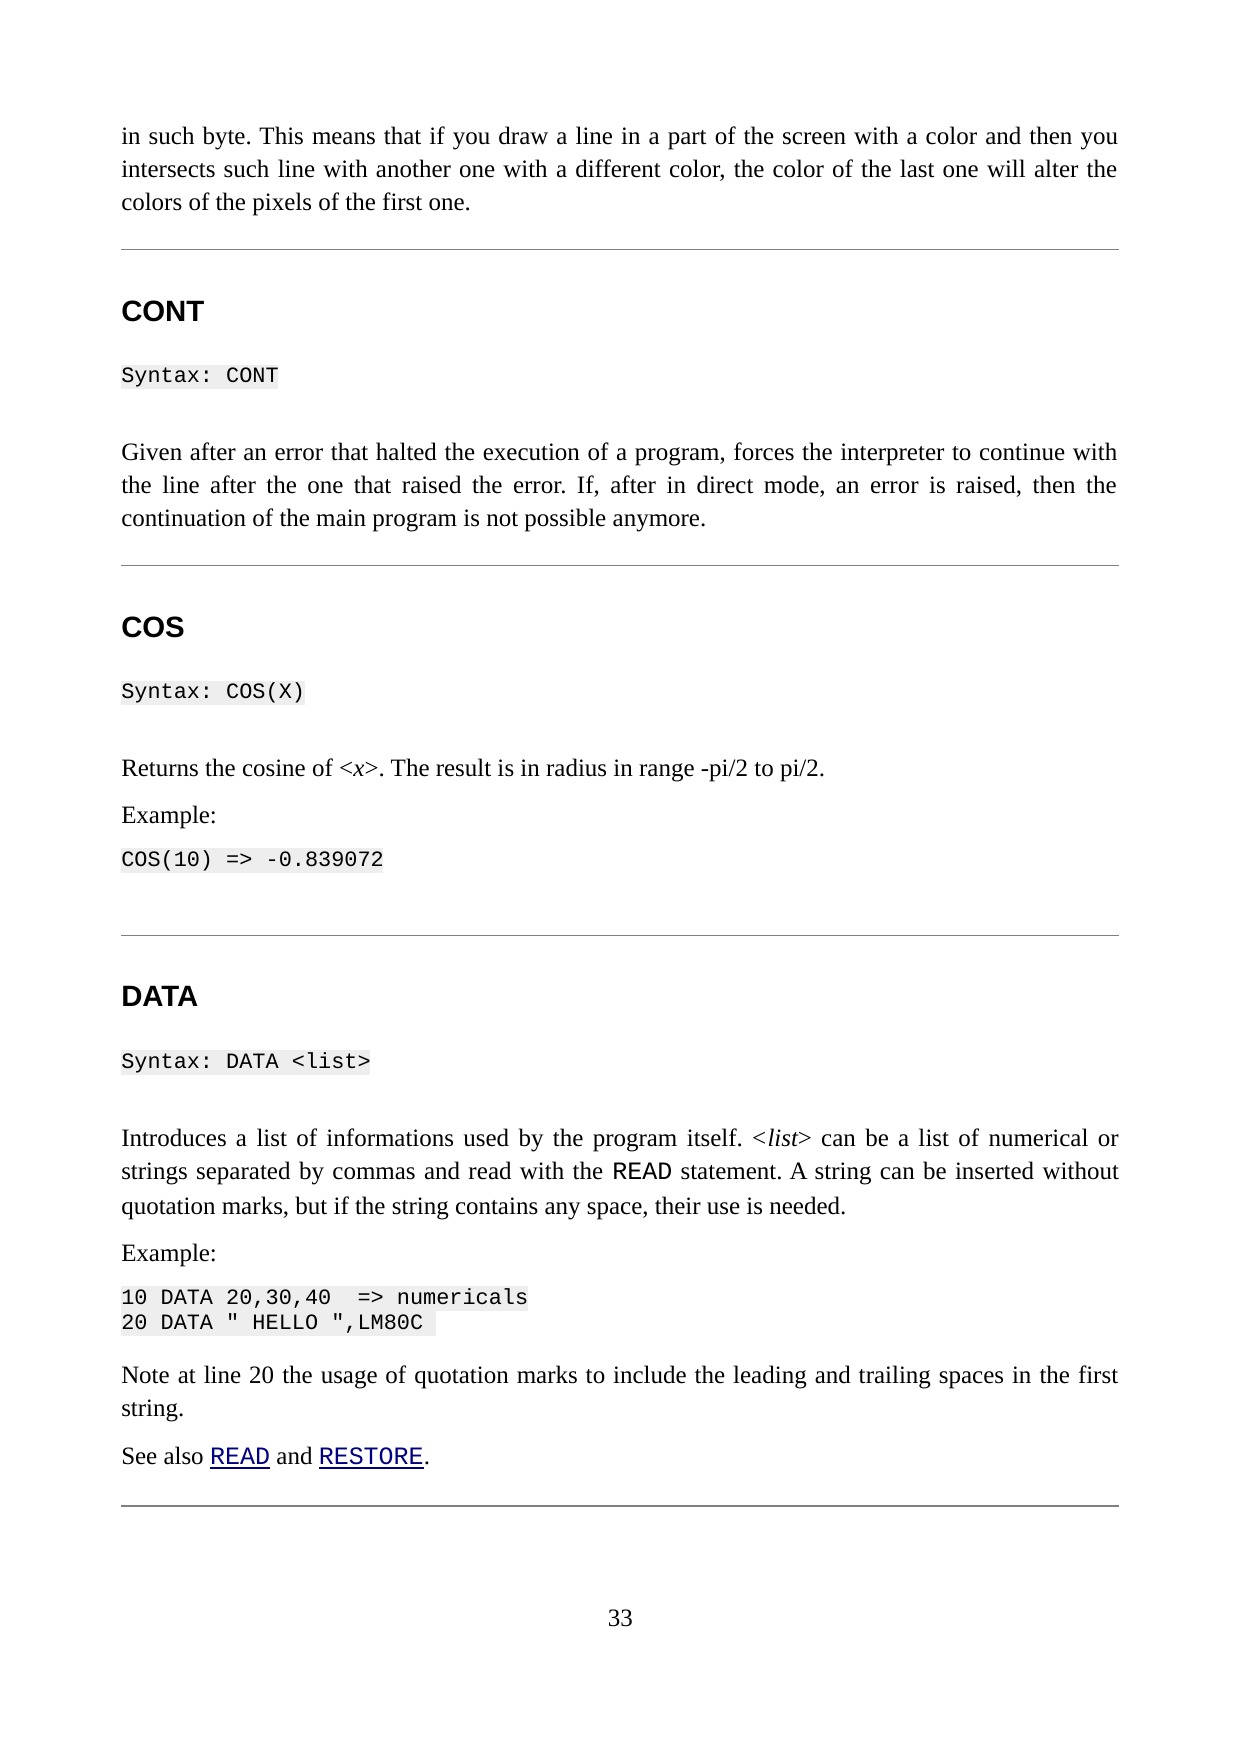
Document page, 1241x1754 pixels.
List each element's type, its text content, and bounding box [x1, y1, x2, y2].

text in such byte. This means that if you draw a line in a part of the screen with a color and then you intersects such line with another one with a different color, the color of the last one will alter the colors of the pixels of the first one. [121, 121, 1119, 216]
text Syntax: COS(X) [305, 681, 1119, 705]
text 20 DATA " HELLO ",LM80C [436, 1311, 1119, 1336]
subtitle DATA [121, 979, 1119, 1013]
text Given after an error that halted the execution of a program, forces the interpreter to continue with the line after the one that raised the error. If, after in direct mode, an error is raised, then the continuation of the main program is not possible anymore. [121, 437, 1119, 532]
subtitle COS [121, 609, 1119, 643]
text Example: [121, 1238, 1119, 1267]
text COS(10) => -0.839072 [383, 848, 1119, 873]
subtitle CONT [121, 293, 1119, 327]
text Example: [121, 801, 1119, 829]
text Syntax: CONT [121, 364, 1119, 389]
text Introduces a list of informations used by the program itself. <list> can be a list of numerical or strings separated by commas and read with the READ statement. A string can be inserted without quotation marks, but if the string contains any space, their use is needed. [121, 1123, 1119, 1220]
text Syntax: DATA <list> [370, 1050, 1119, 1075]
text See also READ and RESTORE. [121, 1441, 1119, 1472]
text Note at line 20 the usage of quotation marks to include the leading and trailing spaces in the first string. [121, 1361, 1119, 1422]
text 10 DATA 20,30,40 => numericals [528, 1286, 1119, 1311]
text Returns the cosine of <x>. The result is in radius in range -pi/2 to pi/2. [121, 753, 1119, 782]
